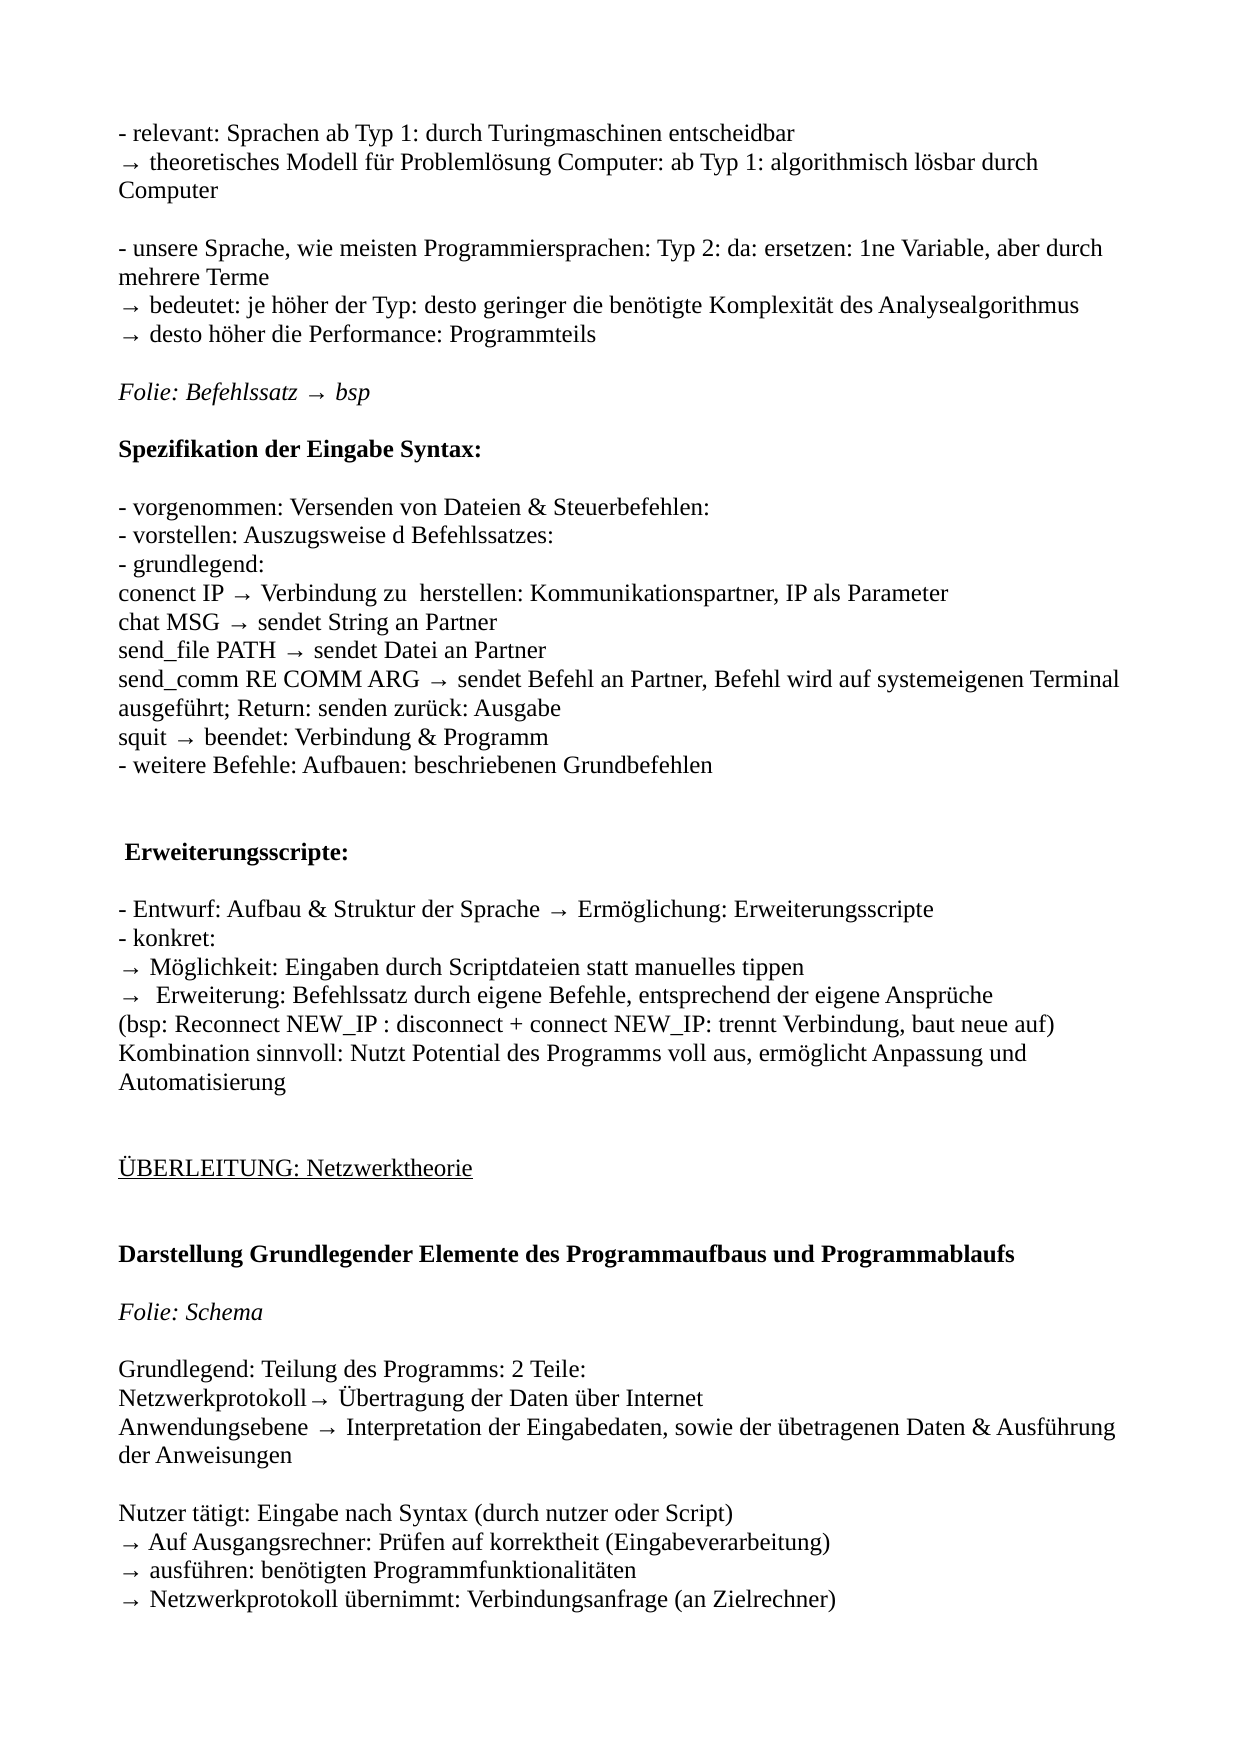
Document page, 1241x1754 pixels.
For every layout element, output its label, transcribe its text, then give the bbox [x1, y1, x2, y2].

text - vorgenommen: Versenden von Dateien & Steuerbefehlen: [118, 492, 1122, 521]
text ÜBERLEITUNG: Netzwerktheorie [118, 1153, 1122, 1182]
text → bedeutet: je höher der Typ: desto geringer die benötigte Komplexität des Analysealgorithmus [118, 291, 1122, 319]
text send_file PATH → sendet Datei an Partner [118, 636, 1122, 664]
text Kombination sinnvoll: Nutzt Potential des Programms voll aus, ermöglicht Anpassung und Automatisierung [118, 1038, 1122, 1096]
text - relevant: Sprachen ab Typ 1: durch Turingmaschinen entscheidbar [118, 118, 1122, 147]
text Grundlegend: Teilung des Programms: 2 Teile: [118, 1354, 1122, 1383]
text Folie: Befehlssatz → bsp [118, 377, 1122, 406]
text → Erweiterung: Befehlssatz durch eigene Befehle, entsprechend der eigene Ansprüche [118, 981, 1122, 1009]
text Nutzer tätigt: Eingabe nach Syntax (durch nutzer oder Script) [118, 1498, 1122, 1527]
text Erweiterungsscripte: [118, 837, 1122, 866]
text send_comm RE COMM ARG → sendet Befehl an Partner, Befehl wird auf systemeigenen Terminal ausgeführt; Return: senden zurück: Ausgabe [118, 664, 1122, 722]
text Netzwerkprotokoll→ Übertragung der Daten über Internet [118, 1383, 1122, 1412]
text - weitere Befehle: Aufbauen: beschriebenen Grundbefehlen [118, 751, 1122, 779]
text → Möglichkeit: Eingaben durch Scriptdateien statt manuelles tippen [118, 952, 1122, 981]
text chat MSG → sendet String an Partner [118, 607, 1122, 636]
text Darstellung Grundlegender Elemente des Programmaufbaus und Programmablaufs [118, 1239, 1122, 1268]
text squit → beendet: Verbindung & Programm [118, 722, 1122, 751]
text Anwendungsebene → Interpretation der Eingabedaten, sowie der übetragenen Daten & Ausführung der Anweisungen [118, 1412, 1122, 1469]
text → Auf Ausgangsrechner: Prüfen auf korrektheit (Eingabeverarbeitung) [118, 1527, 1122, 1556]
text → ausführen: benötigten Programmfunktionalitäten [118, 1556, 1122, 1584]
text - konkret: [118, 923, 1122, 952]
text → desto höher die Performance: Programmteils [118, 319, 1122, 348]
text - unsere Sprache, wie meisten Programmiersprachen: Typ 2: da: ersetzen: 1ne Variable, aber durch mehrere Terme [118, 233, 1122, 291]
text - vorstellen: Auszugsweise d Befehlssatzes: [118, 521, 1122, 549]
text - Entwurf: Aufbau & Struktur der Sprache → Ermöglichung: Erweiterungsscripte [118, 894, 1122, 923]
text - grundlegend: [118, 549, 1122, 578]
text Folie: Schema [118, 1297, 1122, 1326]
text conenct IP → Verbindung zu herstellen: Kommunikationspartner, IP als Parameter [118, 578, 1122, 607]
text Spezifikation der Eingabe Syntax: [118, 434, 1122, 463]
text (bsp: Reconnect NEW_IP : disconnect + connect NEW_IP: trennt Verbindung, baut neue auf) [118, 1009, 1122, 1038]
text → Netzwerkprotokoll übernimmt: Verbindungsanfrage (an Zielrechner) [118, 1584, 1122, 1613]
text → theoretisches Modell für Problemlösung Computer: ab Typ 1: algorithmisch lösbar durch Computer [118, 147, 1122, 204]
